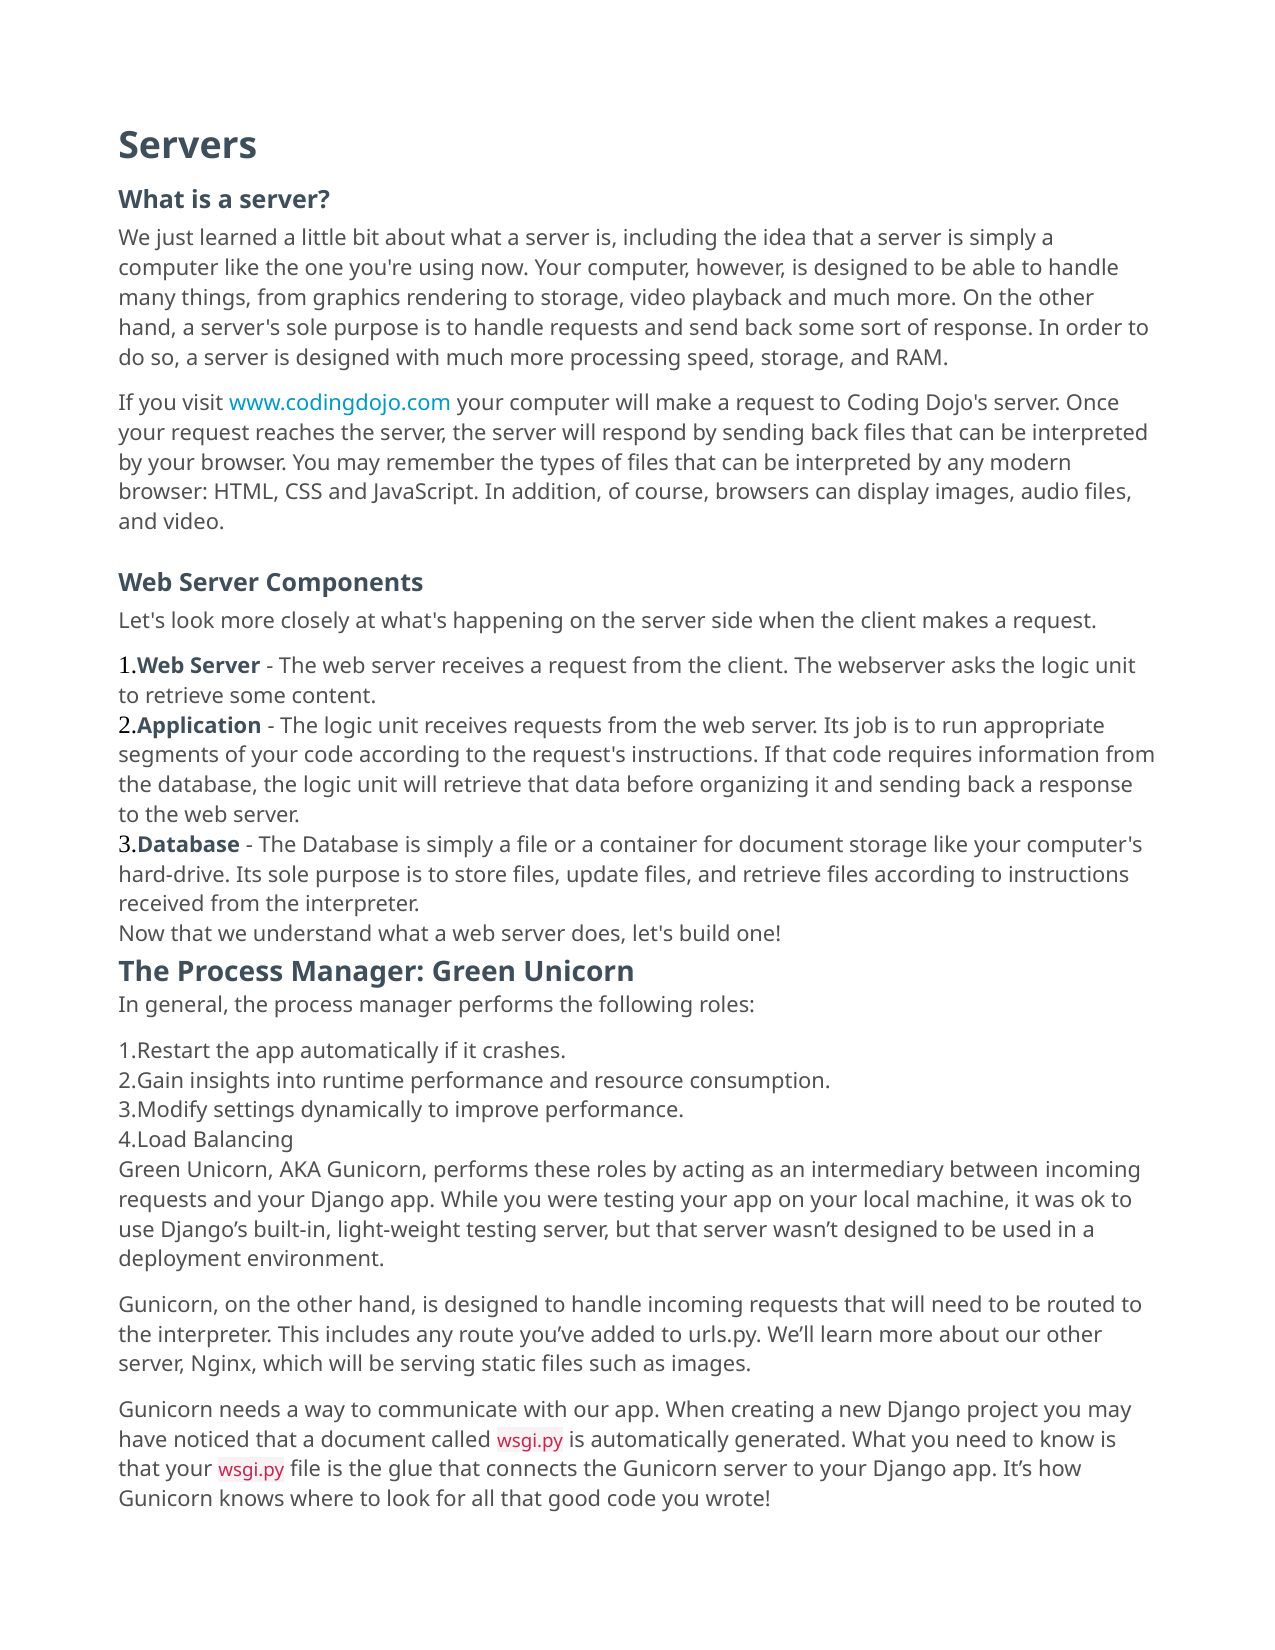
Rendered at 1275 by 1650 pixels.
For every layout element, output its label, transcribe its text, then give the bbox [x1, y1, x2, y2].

text Gunicorn needs a way to communicate with our app. When creating a new Django project you may have noticed that a document called wsgi.py is automatically generated. What you need to know is that your wsgi.py file is the glue that connects the Gunicorn server to your Django app. It’s how Gunicorn knows where to look for all that good code you wrote! [118, 1394, 1157, 1513]
list Restart the app automatically if it crashes. [118, 1035, 1157, 1064]
subtitle What is a server? [118, 169, 1157, 216]
list Modify settings dynamically to improve performance. [118, 1094, 1157, 1124]
subtitle Web Server Components [118, 551, 1157, 598]
text Now that we understand what a web server does, let's build one! [118, 918, 1157, 948]
text If you visit www.codingdojo.com your computer will make a request to Coding Dojo's server. Once your request reaches the server, the server will respond by sending back files that can be interpreted by your browser. You may remember the types of files that can be interpreted by any modern browser: HTML, CSS and JavaScript. In addition, of course, browsers can display images, audio files, and video. [118, 387, 1157, 536]
list Load Balancing [118, 1124, 1157, 1154]
text Let's look more closely at what's happening on the server side when the client makes a request. [118, 604, 1157, 634]
list Web Server - The web server receives a request from the client. The webserver asks the logic unit to retrieve some content. [118, 650, 1157, 709]
text Green Unicorn, AKA Gunicorn, performs these roles by acting as an intermediary between incoming requests and your Django app. While you were testing your app on your local machine, it was ok to use Django’s built-in, light-weight testing server, but that server wasn’t designed to be used in a deployment environment. [118, 1154, 1157, 1273]
list Gain insights into runtime performance and resource consumption. [118, 1064, 1157, 1094]
list Application - The logic unit receives requests from the web server. Its job is to run appropriate segments of your code according to the request's instructions. If that code requires information from the database, the logic unit will retrieve that data before organizing it and sending back a response to the web server. [118, 709, 1157, 829]
text In general, the process manager performs the following roles: [118, 989, 1157, 1019]
text We just learned a little bit about what a server is, including the idea that a server is simply a computer like the one you're using now. Your computer, however, is designed to be able to handle many things, from graphics rendering to storage, video playback and much more. On the other hand, a server's sole purpose is to handle requests and send back some sort of response. In order to do so, a server is designed with much more processing speed, storage, and RAM. [118, 222, 1157, 371]
list Database - The Database is simply a file or a container for document storage like your computer's hard-drive. Its sole purpose is to store files, update files, and retrieve files according to instructions received from the interpreter. [118, 829, 1157, 918]
subtitle Servers [118, 118, 1157, 169]
subtitle The Process Manager: Green Unicorn [118, 951, 1157, 989]
text Gunicorn, on the other hand, is designed to handle incoming requests that will need to be routed to the interpreter. This includes any route you’ve added to urls.py. We’ll learn more about our other server, Nginx, which will be serving static files such as images. [118, 1289, 1157, 1378]
